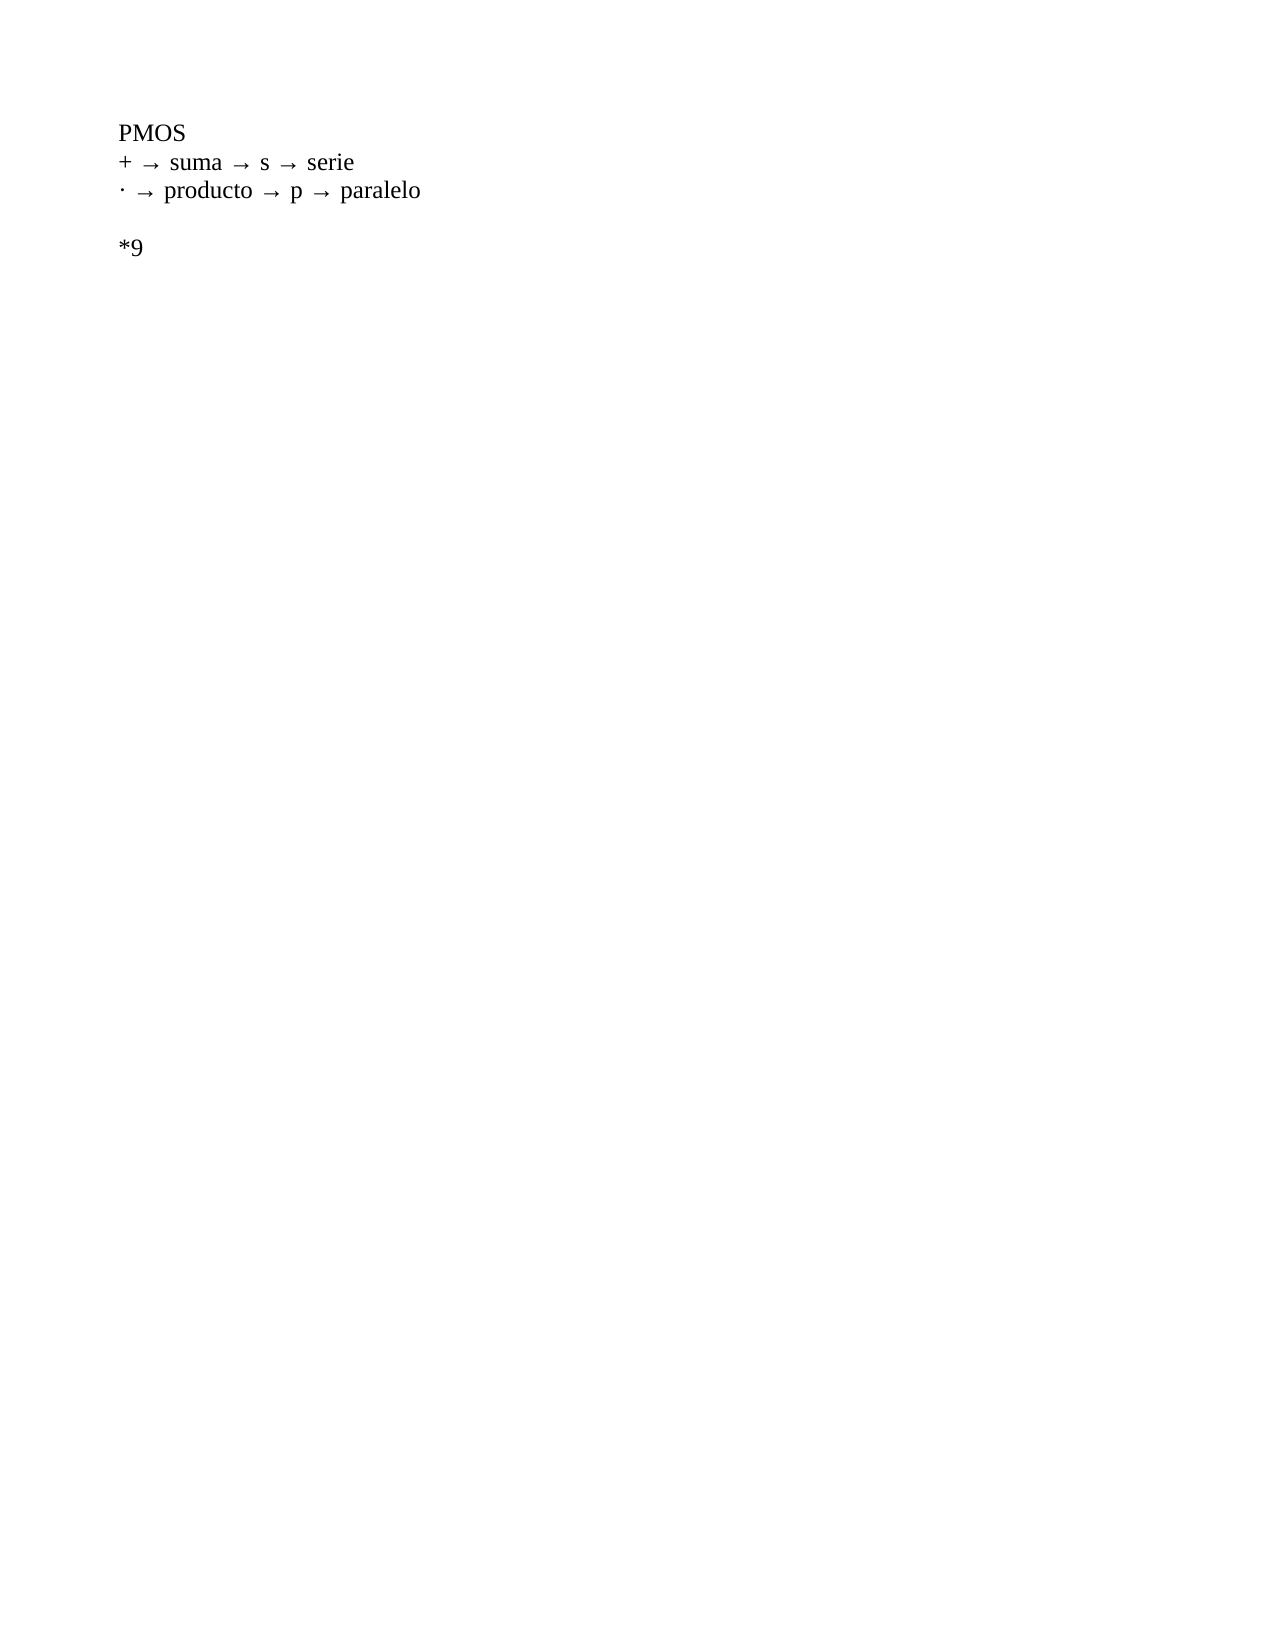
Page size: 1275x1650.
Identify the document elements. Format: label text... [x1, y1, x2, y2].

text PMOS [118, 118, 1157, 147]
text + → suma → s → serie [118, 147, 1157, 176]
text *9 [118, 233, 1157, 262]
text · → producto → p → paralelo [118, 176, 1157, 204]
